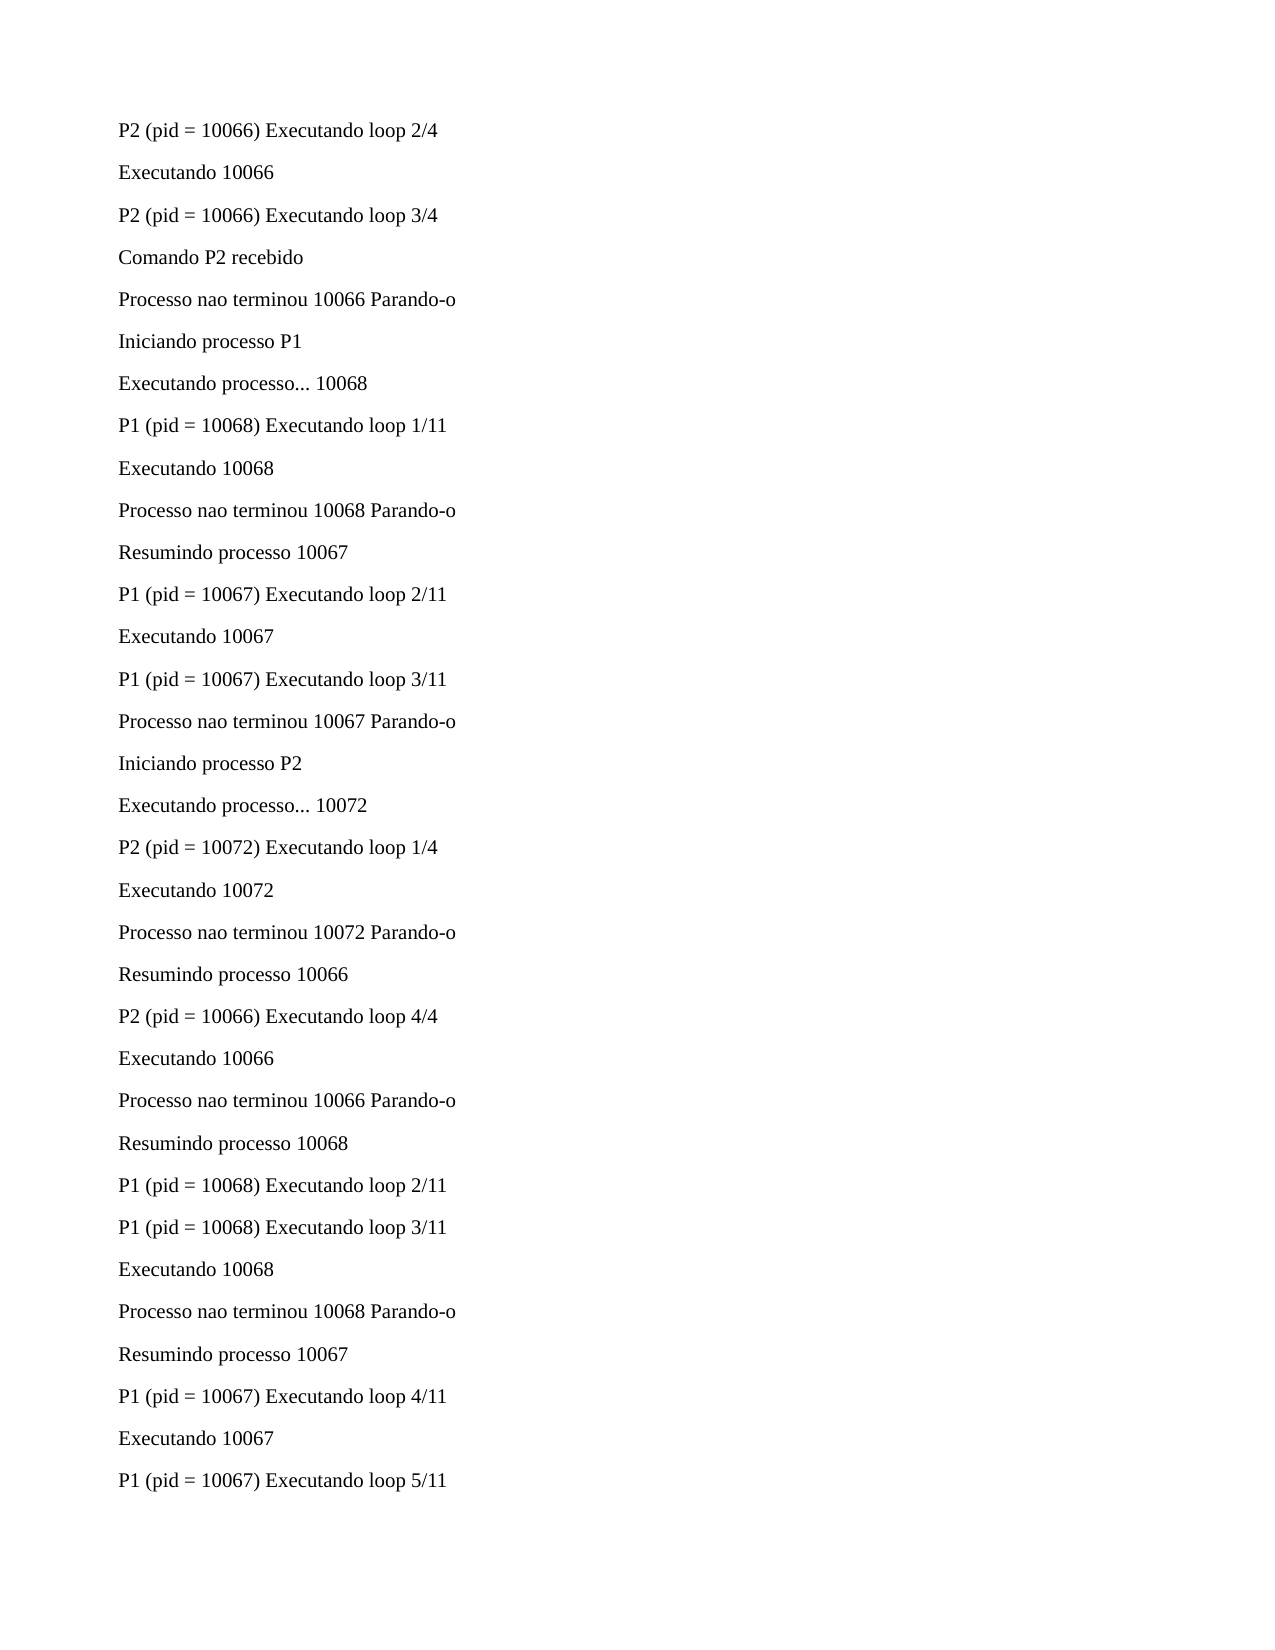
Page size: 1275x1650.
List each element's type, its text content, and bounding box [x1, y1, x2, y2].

text Executando processo... 10072 [118, 793, 1157, 817]
text P1 (pid = 10068) Executando loop 3/11 [118, 1215, 1157, 1239]
text Processo nao terminou 10072 Parando-o [118, 920, 1157, 944]
text Resumindo processo 10068 [118, 1131, 1157, 1155]
text Processo nao terminou 10066 Parando-o [118, 287, 1157, 311]
text P1 (pid = 10067) Executando loop 3/11 [118, 667, 1157, 691]
text P2 (pid = 10072) Executando loop 1/4 [118, 835, 1157, 859]
text P2 (pid = 10066) Executando loop 2/4 [118, 118, 1157, 142]
text P2 (pid = 10066) Executando loop 3/4 [118, 202, 1157, 227]
text Resumindo processo 10067 [118, 540, 1157, 564]
text Executando 10072 [118, 877, 1157, 902]
text P1 (pid = 10067) Executando loop 5/11 [118, 1468, 1157, 1492]
text Executando processo... 10068 [118, 371, 1157, 395]
text Comando P2 recebido [118, 245, 1157, 269]
text P1 (pid = 10067) Executando loop 2/11 [118, 582, 1157, 606]
text Resumindo processo 10067 [118, 1342, 1157, 1366]
text Processo nao terminou 10068 Parando-o [118, 1299, 1157, 1323]
text Processo nao terminou 10068 Parando-o [118, 498, 1157, 522]
text P1 (pid = 10068) Executando loop 1/11 [118, 413, 1157, 437]
text Iniciando processo P1 [118, 329, 1157, 353]
text Executando 10068 [118, 1257, 1157, 1281]
text Resumindo processo 10066 [118, 962, 1157, 986]
text Processo nao terminou 10067 Parando-o [118, 709, 1157, 733]
text P1 (pid = 10067) Executando loop 4/11 [118, 1384, 1157, 1408]
text Executando 10068 [118, 456, 1157, 480]
text Executando 10066 [118, 160, 1157, 184]
text Executando 10067 [118, 1426, 1157, 1450]
text Iniciando processo P2 [118, 751, 1157, 775]
text Executando 10067 [118, 624, 1157, 648]
text Processo nao terminou 10066 Parando-o [118, 1088, 1157, 1112]
text Executando 10066 [118, 1046, 1157, 1070]
text P2 (pid = 10066) Executando loop 4/4 [118, 1004, 1157, 1028]
text P1 (pid = 10068) Executando loop 2/11 [118, 1173, 1157, 1197]
